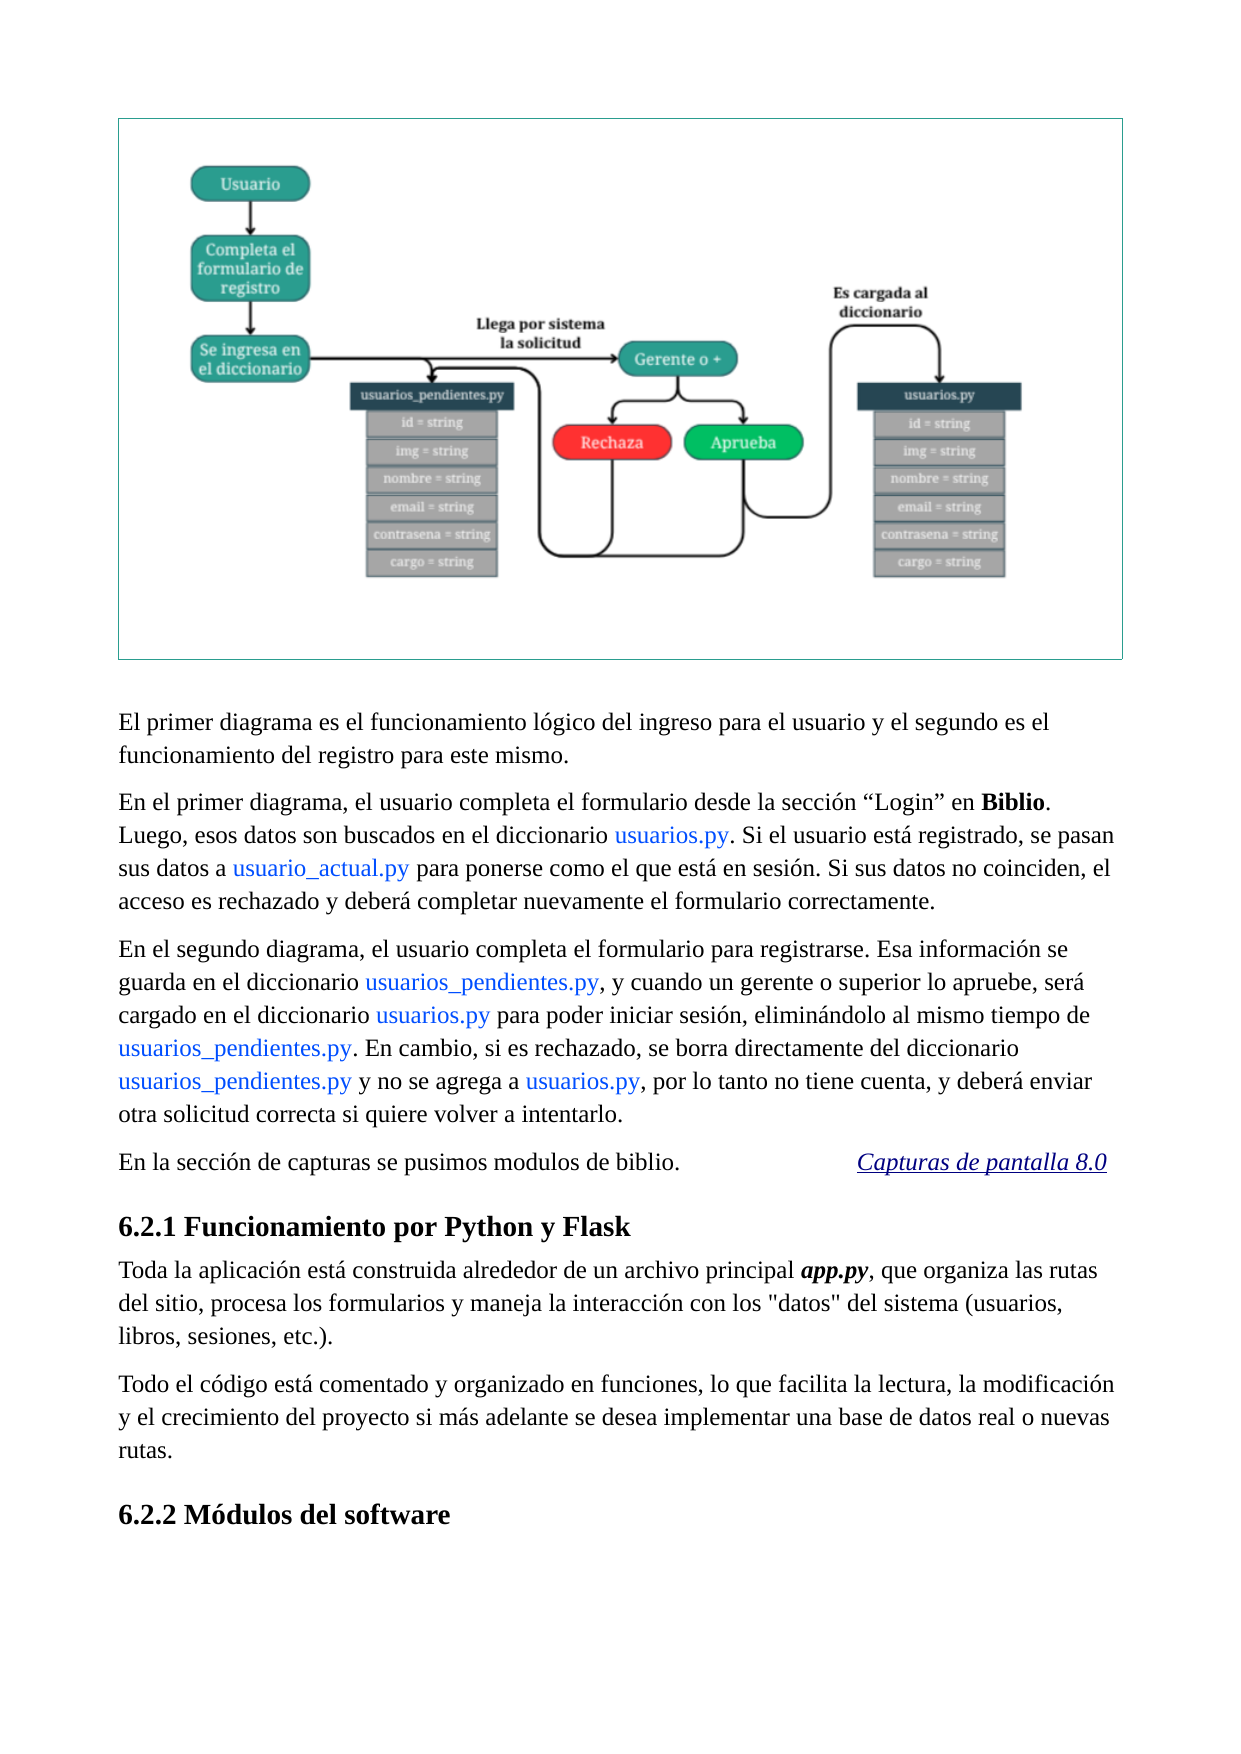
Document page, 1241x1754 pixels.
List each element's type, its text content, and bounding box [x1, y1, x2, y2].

text En el segundo diagrama, el usuario completa el formulario para registrarse. Esa información se guarda en el diccionario usuarios_pendientes.py, y cuando un gerente o superior lo apruebe, será cargado en el diccionario usuarios.py para poder iniciar sesión, eliminándolo al mismo tiempo de usuarios_pendientes.py. En cambio, si es rechazado, se borra directamente del diccionario usuarios_pendientes.py y no se agrega a usuarios.py, por lo tanto no tiene cuenta, y deberá enviar otra solicitud correcta si quiere volver a intentarlo. [118, 934, 1122, 1128]
text Todo el código está comentado y organizado en funciones, lo que facilita la lectura, la modificación y el crecimiento del proyecto si más adelante se desea implementar una base de datos real o nuevas rutas. [118, 1369, 1122, 1463]
subtitle 6.2.2 Módulos del software [118, 1497, 1122, 1530]
subtitle 6.2.1 Funcionamiento por Python y Flask [118, 1209, 1122, 1242]
text En la sección de capturas se pusimos modulos de biblio. Capturas de pantalla 8.0 [118, 1147, 1122, 1176]
picture [121, 121, 1119, 657]
text El primer diagrama es el funcionamiento lógico del ingreso para el usuario y el segundo es el funcionamiento del registro para este mismo. [118, 707, 1122, 768]
text En el primer diagrama, el usuario completa el formulario desde la sección “Login” en Biblio. Luego, esos datos son buscados en el diccionario usuarios.py. Si el usuario está registrado, se pasan sus datos a usuario_actual.py para ponerse como el que está en sesión. Si sus datos no coinciden, el acceso es rechazado y deberá completar nuevamente el formulario correctamente. [118, 787, 1122, 915]
text Toda la aplicación está construida alrededor de un archivo principal app.py, que organiza las rutas del sitio, procesa los formularios y maneja la interacción con los "datos" del sistema (usuarios, libros, sesiones, etc.). [118, 1255, 1122, 1350]
